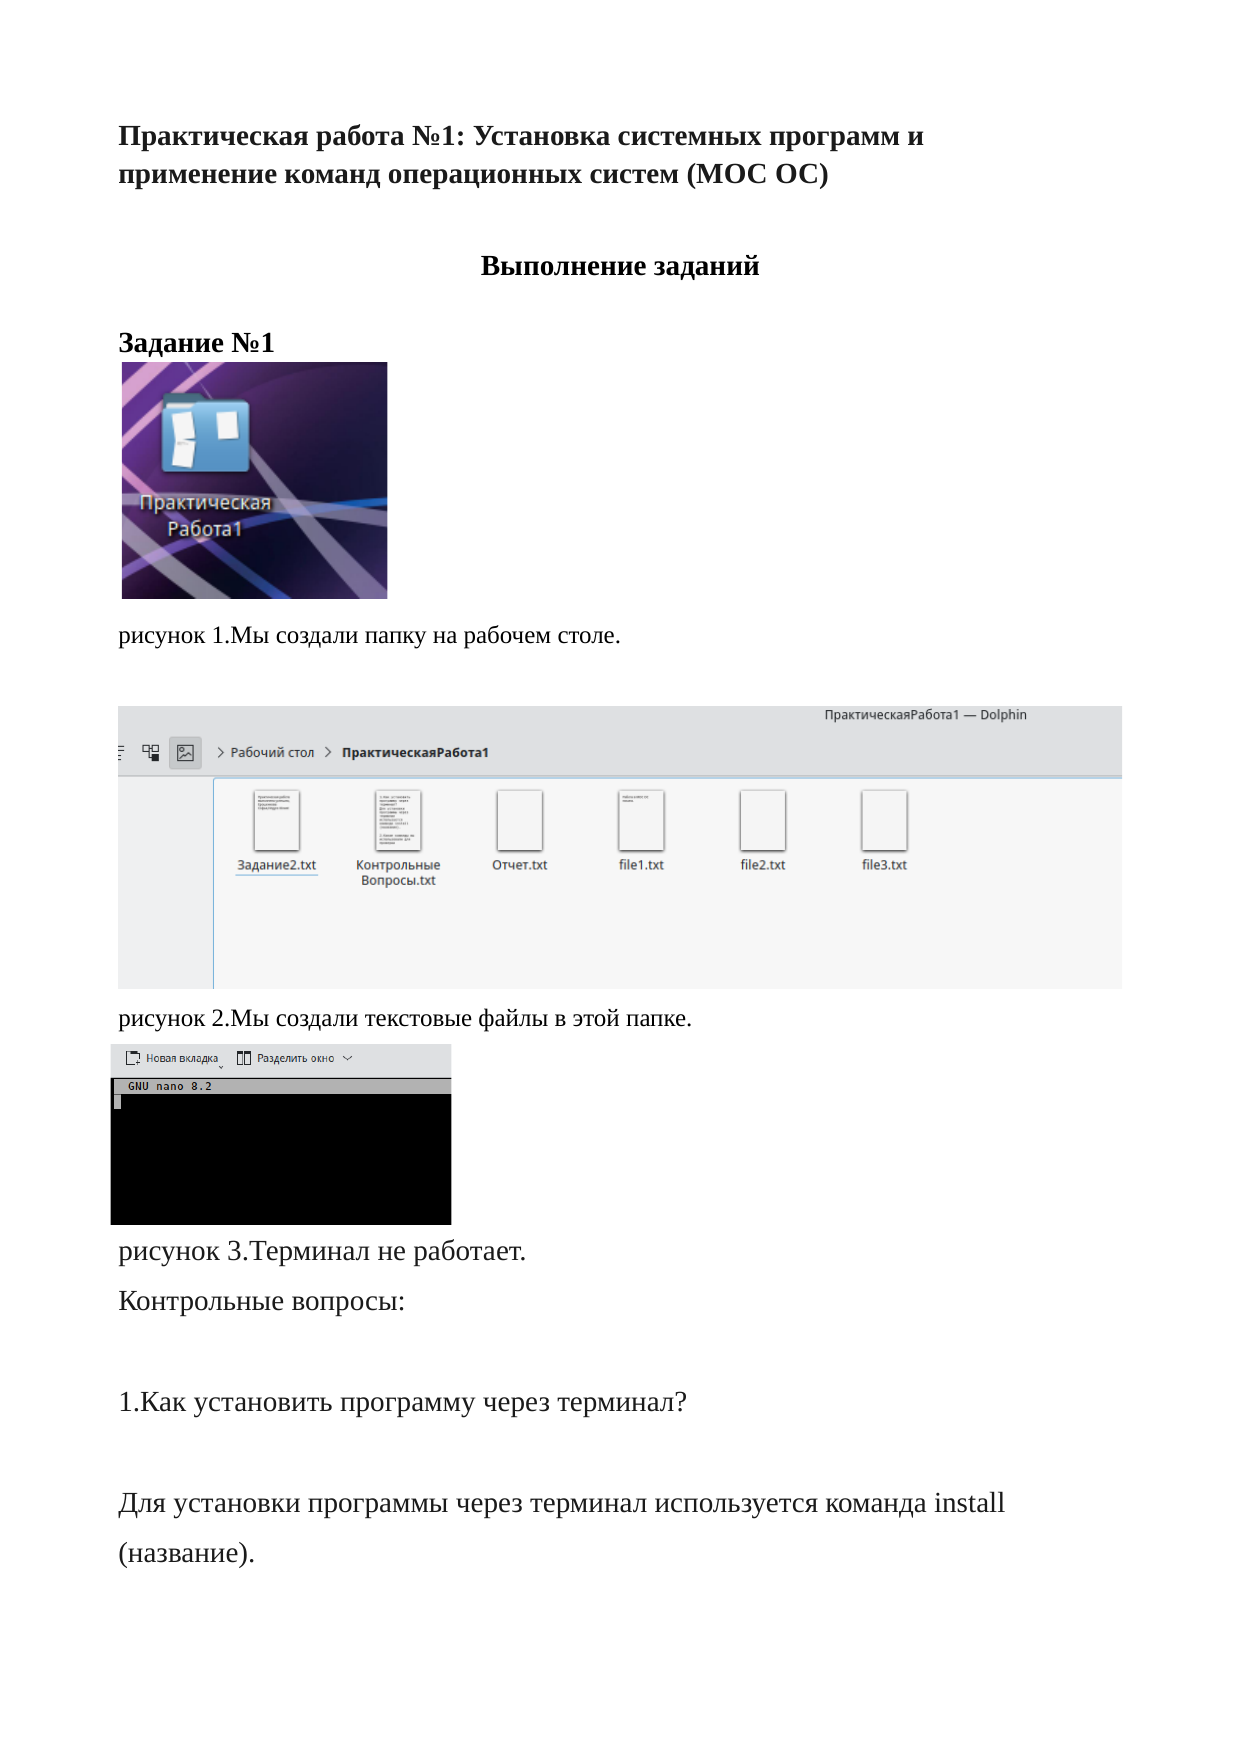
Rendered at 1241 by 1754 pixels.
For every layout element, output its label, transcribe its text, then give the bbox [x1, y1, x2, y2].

text Выполнение заданий [118, 248, 1122, 282]
text 1.Как установить программу через терминал? [118, 1384, 1122, 1418]
text Задание №1 [118, 325, 1122, 359]
text рисунок 3.Терминал не работает. [118, 1233, 1122, 1267]
text рисунок 1.Мы создали папку на рабочем столе. [118, 620, 1122, 649]
text рисунок 2.Мы создали текстовые файлы в этой папке. [118, 989, 1122, 1032]
text применение команд операционных систем (МОС ОС) [118, 157, 1122, 190]
picture [110, 1044, 452, 1225]
text Контрольные вопросы: [118, 1283, 1122, 1317]
text Практическая работа №1: Установка системных программ и [118, 118, 1122, 152]
text Для установки программы через терминал используется команда install (название). [118, 1485, 1122, 1569]
picture [118, 706, 1123, 989]
picture [121, 362, 388, 599]
